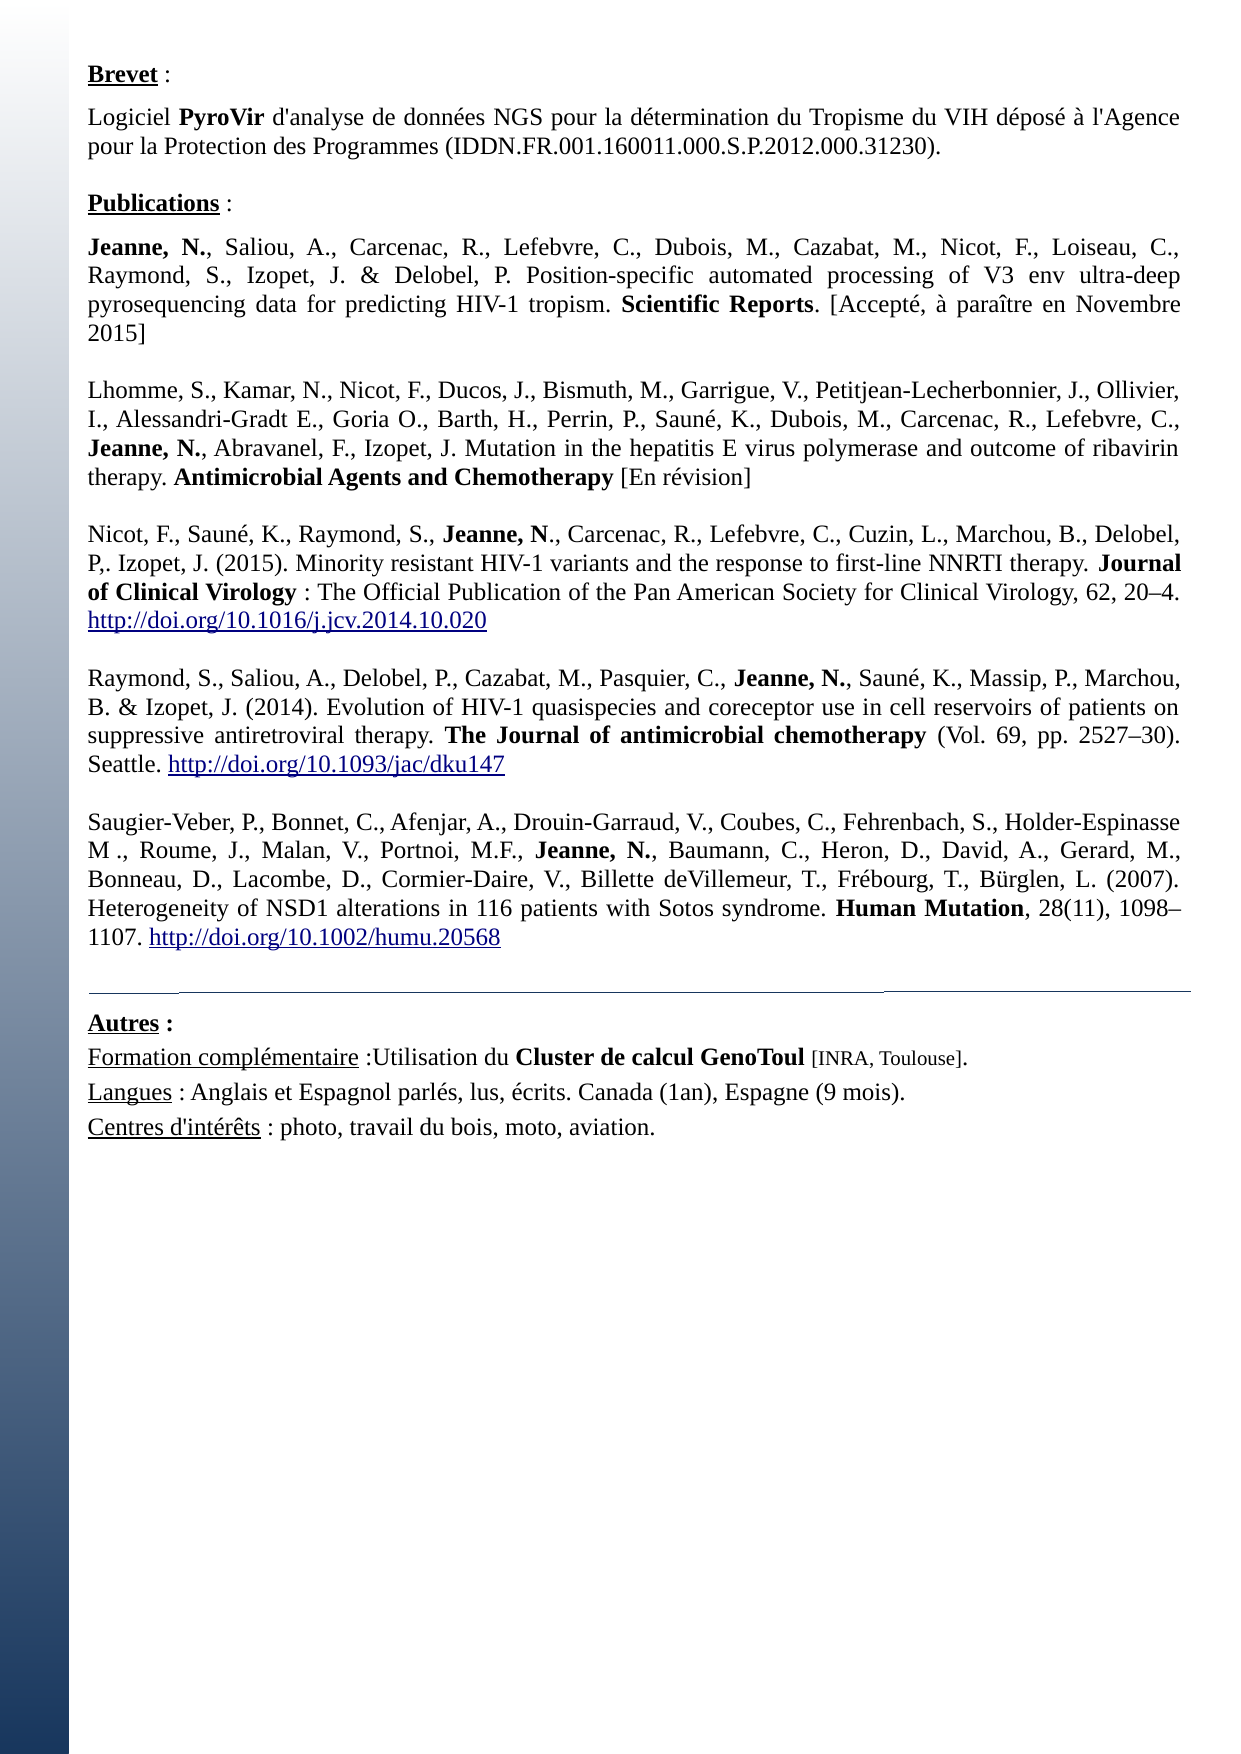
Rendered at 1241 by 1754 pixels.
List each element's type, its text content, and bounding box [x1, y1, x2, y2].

text Publications : [77, 188, 1181, 217]
text Langues : Anglais et Espagnol parlés, lus, écrits. Canada (1an), Espagne (9 mois). [77, 1072, 1181, 1107]
text Raymond, S., Saliou, A., Delobel, P., Cazabat, M., Pasquier, C., Jeanne, N., Sauné, K., Massip, P., Marchou, B. & Izopet, J. (2014). Evolution of HIV-1 quasispecies and coreceptor use in cell reservoirs of patients on suppressive antiretroviral therapy. The Journal of antimicrobial chemotherapy (Vol. 69, pp. 2527–30). Seattle. http://doi.org/10.1093/jac/dku147 [77, 663, 1181, 778]
text Jeanne, N., Saliou, A., Carcenac, R., Lefebvre, C., Dubois, M., Cazabat, M., Nicot, F., Loiseau, C., Raymond, S., Izopet, J. & Delobel, P. Position-specific automated processing of V3 env ultra-deep pyrosequencing data for predicting HIV-1 tropism. Scientific Reports. [Accepté, à paraître en Novembre 2015] [77, 232, 1181, 347]
text Saugier-Veber, P., Bonnet, C., Afenjar, A., Drouin-Garraud, V., Coubes, C., Fehrenbach, S., Holder-Espinasse M ., Roume, J., Malan, V., Portnoi, M.F., Jeanne, N., Baumann, C., Heron, D., David, A., Gerard, M., Bonneau, D., Lacombe, D., Cormier-Daire, V., Billette deVillemeur, T., Frébourg, T., Bürglen, L. (2007). Heterogeneity of NSD1 alterations in 116 patients with Sotos syndrome. Human Mutation, 28(11), 1098–1107. http://doi.org/10.1002/humu.20568 [77, 807, 1181, 950]
text Logiciel PyroVir d'analyse de données NGS pour la détermination du Tropisme du VIH déposé à l'Agence pour la Protection des Programmes (IDDN.FR.001.160011.000.S.P.2012.000.31230). [77, 102, 1181, 160]
text Centres d'intérêts : photo, travail du bois, moto, aviation. [77, 1107, 1181, 1143]
text Formation complémentaire :Utilisation du Cluster de calcul GenoToul [INRA, Toulouse]. [77, 1037, 1181, 1072]
text Nicot, F., Sauné, K., Raymond, S., Jeanne, N., Carcenac, R., Lefebvre, C., Cuzin, L., Marchou, B., Delobel, P,. Izopet, J. (2015). Minority resistant HIV-1 variants and the response to first-line NNRTI therapy. Journal of Clinical Virology : The Official Publication of the Pan American Society for Clinical Virology, 62, 20–4. http://doi.org/10.1016/j.jcv.2014.10.020 [77, 519, 1181, 634]
text Lhomme, S., Kamar, N., Nicot, F., Ducos, J., Bismuth, M., Garrigue, V., Petitjean-Lecherbonnier, J., Ollivier, I., Alessandri-Gradt E., Goria O., Barth, H., Perrin, P., Sauné, K., Dubois, M., Carcenac, R., Lefebvre, C., Jeanne, N., Abravanel, F., Izopet, J. Mutation in the hepatitis E virus polymerase and outcome of ribavirin therapy. Antimicrobial Agents and Chemotherapy [En révision] [77, 375, 1181, 490]
text Brevet : [77, 59, 1181, 88]
text Autres : [77, 1008, 1181, 1037]
